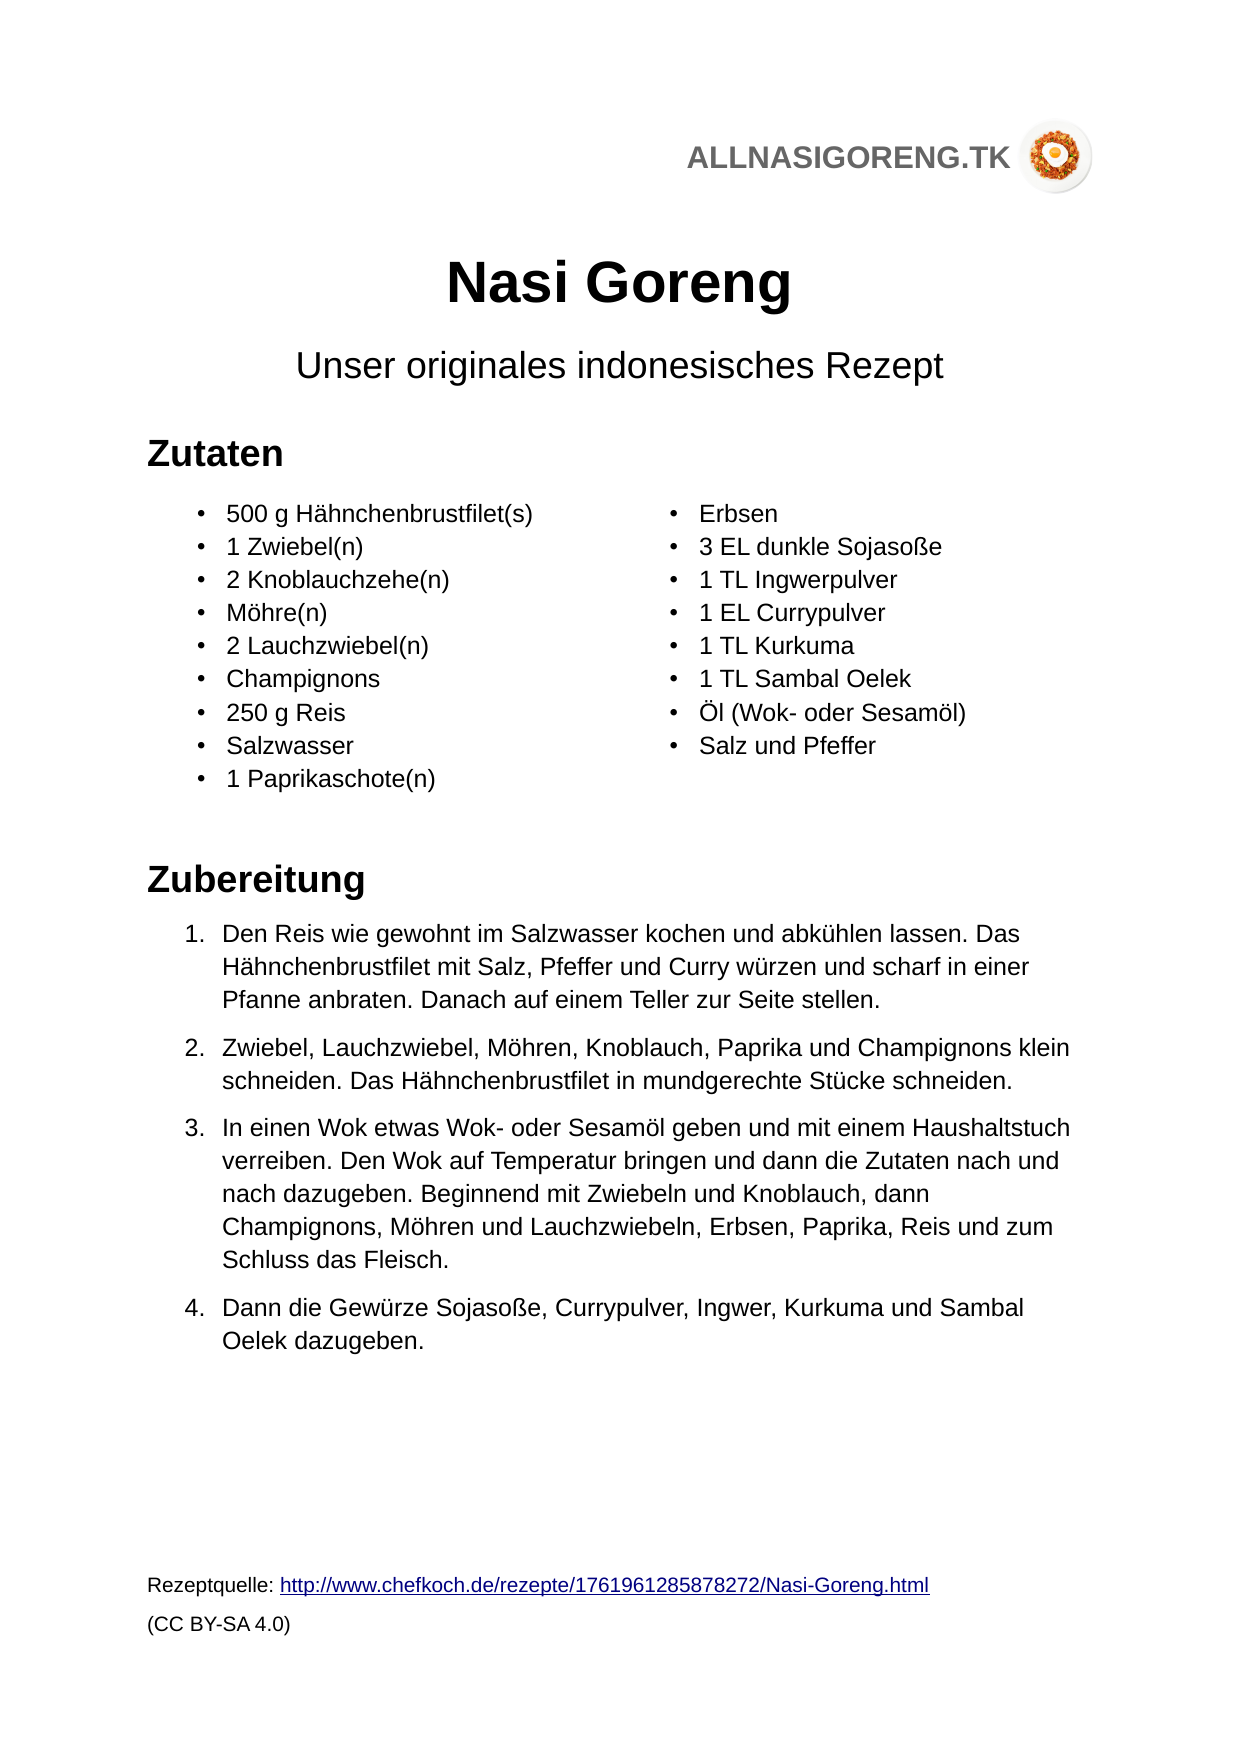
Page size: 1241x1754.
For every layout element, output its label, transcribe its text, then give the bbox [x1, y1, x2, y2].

title Nasi Goreng [147, 248, 1092, 315]
table_header Erbsen 3 EL dunkle Sojasoße 1 TL Ingwerpulver 1 EL Currypulver 1 TL Kurkuma 1 TL Sambal Oelek Öl (Wok- oder Sesamöl) Salz und Pfeffer [620, 493, 1092, 798]
picture [1017, 118, 1093, 194]
list Den Reis wie gewohnt im Salzwasser kochen und abkühlen lassen. Das Hähnchenbrustfilet mit Salz, Pfeffer und Curry würzen und scharf in einer Pfanne anbraten. Danach auf einem Teller zur Seite stellen. [184, 919, 1092, 1014]
subtitle Zubereitung [99, 856, 1092, 900]
table_header 500 g Hähnchenbrustfilet(s) 1 Zwiebel(n) 2 Knoblauchzehe(n) Möhre(n) 2 Lauchzwiebel(n) Champignons 250 g Reis Salzwasser 1 Paprikaschote(n) [147, 493, 619, 798]
list In einen Wok etwas Wok- oder Sesamöl geben und mit einem Haushaltstuch verreiben. Den Wok auf Temperatur bringen und dann die Zutaten nach und nach dazugeben. Beginnend mit Zwiebeln und Knoblauch, dann Champignons, Möhren und Lauchzwiebeln, Erbsen, Paprika, Reis und zum Schluss das Fleisch. [184, 1113, 1092, 1274]
list Dann die Gewürze Sojasoße, Currypulver, Ingwer, Kurkuma und Sambal Oelek dazugeben. [184, 1293, 1092, 1355]
subtitle Zutaten [147, 431, 1092, 474]
list Zwiebel, Lauchzwiebel, Möhren, Knoblauch, Paprika und Champignons klein schneiden. Das Hähnchenbrustfilet in mundgerechte Stücke schneiden. [184, 1033, 1092, 1094]
subtitle Unser originales indonesisches Rezept [147, 343, 1092, 387]
